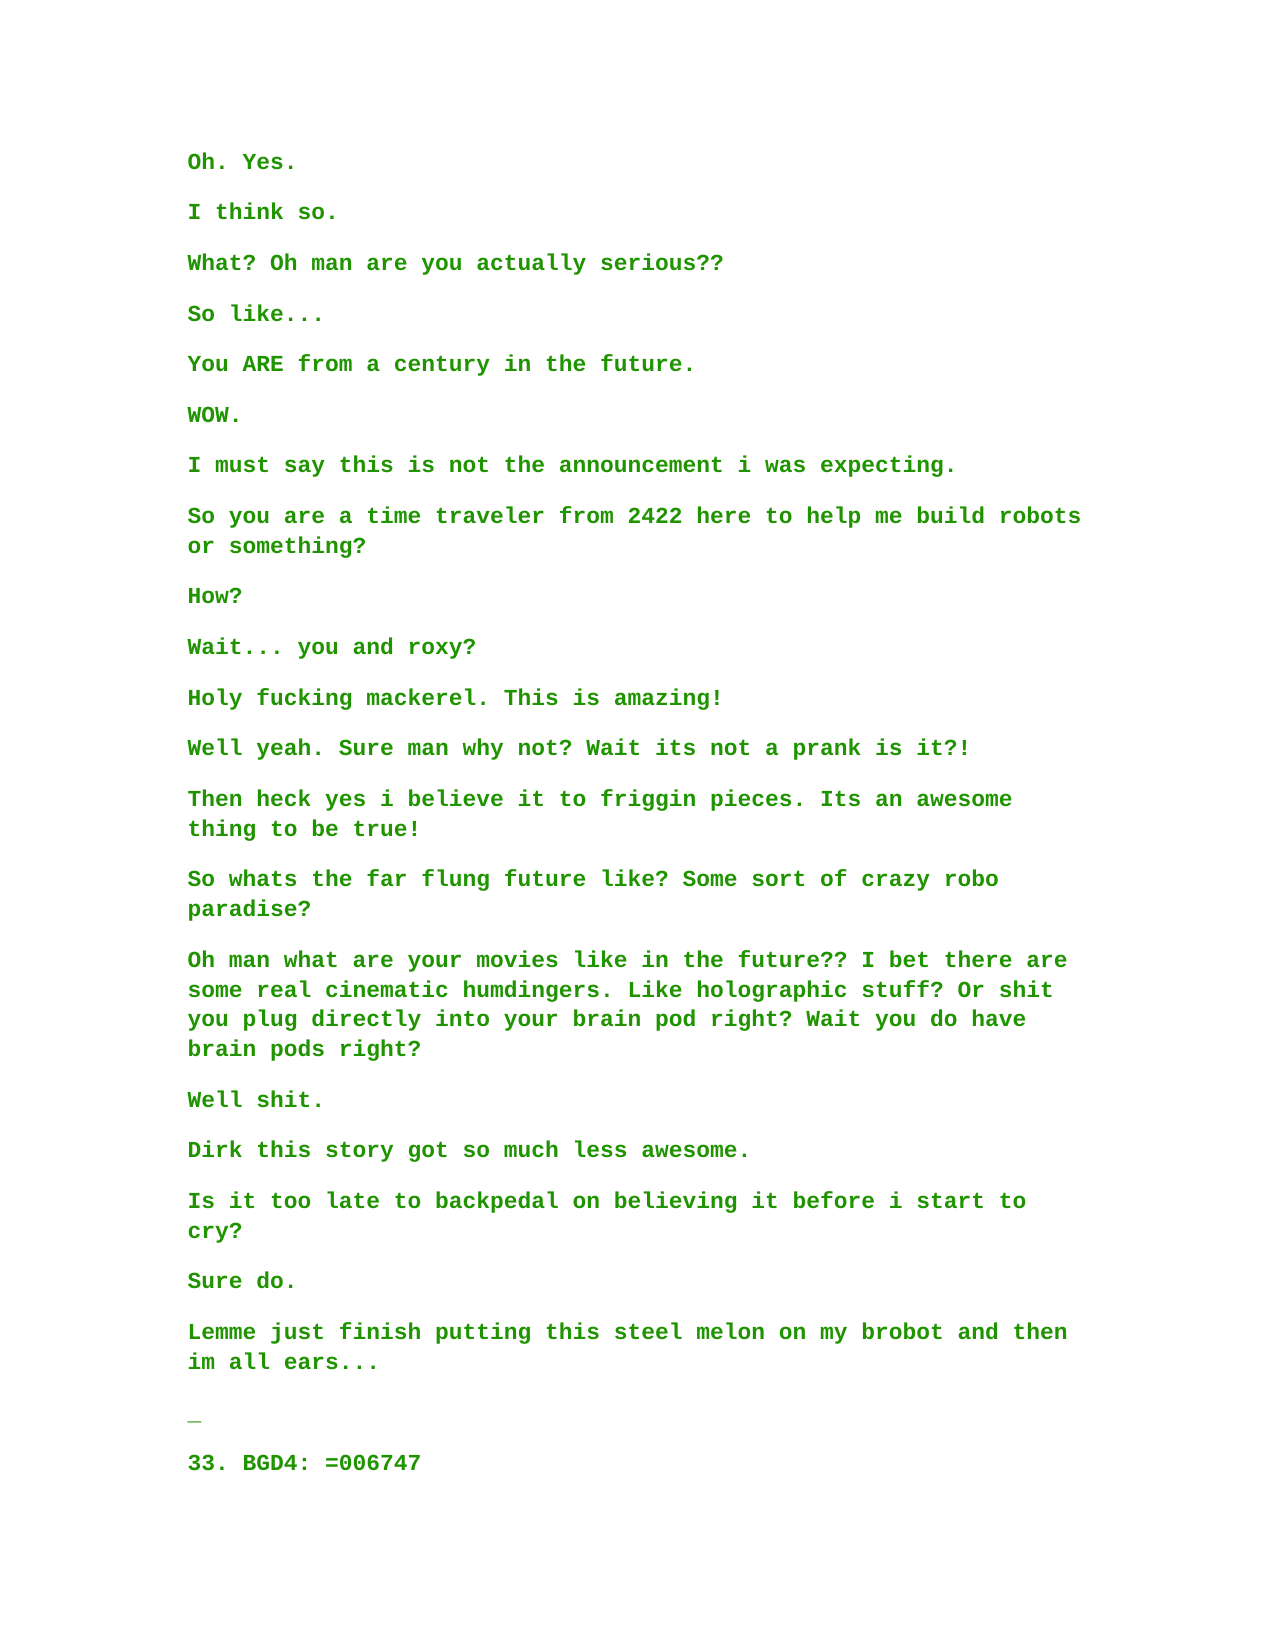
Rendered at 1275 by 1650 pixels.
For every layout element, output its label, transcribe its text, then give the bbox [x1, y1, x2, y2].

text WOW. [187, 403, 1087, 429]
text I think so. [187, 201, 1087, 227]
text How? [187, 585, 1087, 611]
text I must say this is not the announcement i was expecting. [187, 454, 1087, 480]
text Lemme just finish putting this steel melon on my brobot and then im all ears... [187, 1320, 1087, 1376]
text Then heck yes i believe it to friggin pieces. Its an awesome thing to be true! [187, 787, 1087, 843]
text Holy fucking mackerel. This is amazing! [187, 686, 1087, 712]
text So like... [187, 302, 1087, 328]
text 33. BGD4: =006747 [187, 1451, 1087, 1477]
text Oh. Yes. [187, 150, 1087, 176]
text So you are a time traveler from 2422 here to help me build robots or something? [187, 504, 1087, 560]
text Is it too late to backpedal on believing it before i start to cry? [187, 1189, 1087, 1245]
text _ [187, 1401, 1087, 1427]
text You ARE from a century in the future. [187, 352, 1087, 378]
text Sure do. [187, 1270, 1087, 1296]
text Dirk this story got so much less awesome. [187, 1139, 1087, 1165]
text Wait... you and roxy? [187, 635, 1087, 661]
text Well shit. [187, 1088, 1087, 1114]
text What? Oh man are you actually serious?? [187, 251, 1087, 277]
text Well yeah. Sure man why not? Wait its not a prank is it?! [187, 737, 1087, 763]
text So whats the far flung future like? Some sort of crazy robo paradise? [187, 868, 1087, 923]
text Oh man what are your movies like in the future?? I bet there are some real cinematic humdingers. Like holographic stuff? Or shit you plug directly into your brain pod right? Wait you do have brain pods right? [187, 948, 1087, 1063]
